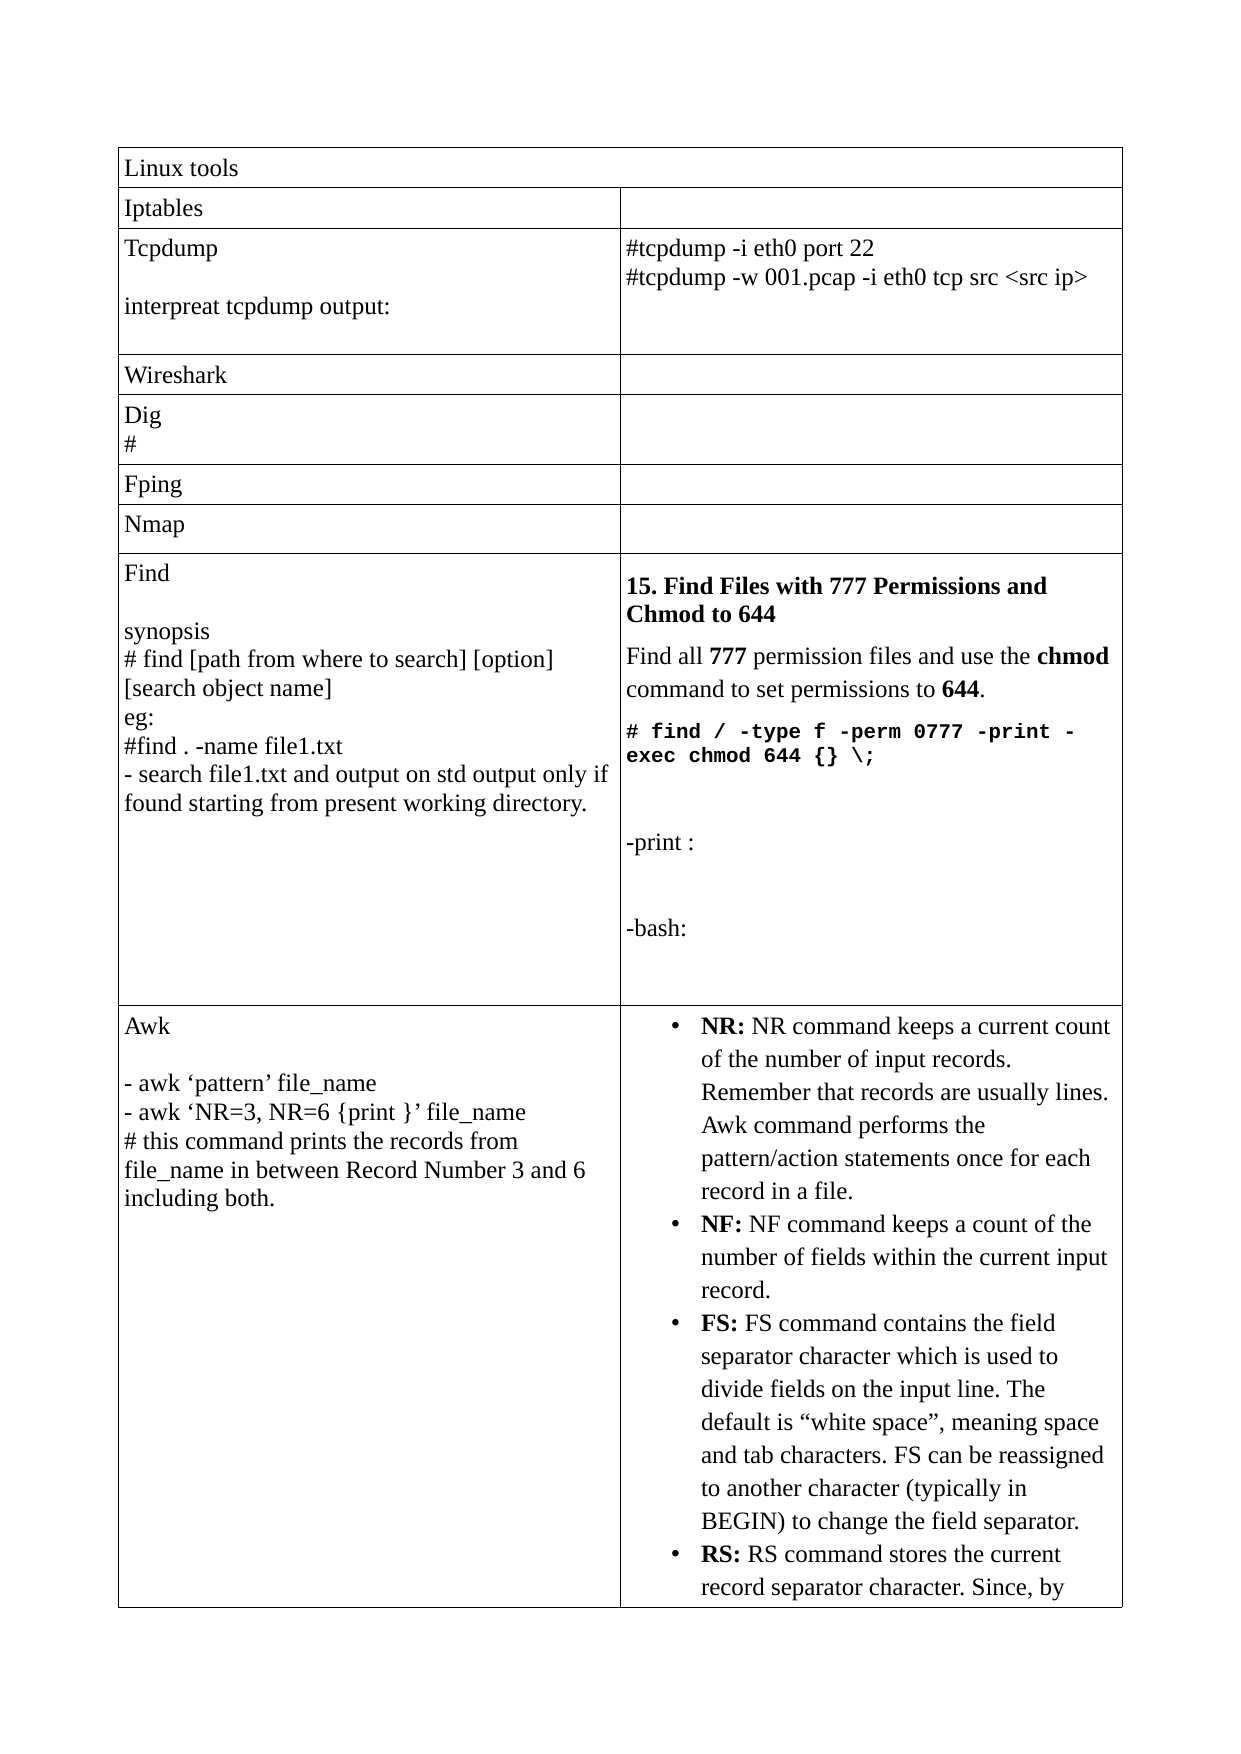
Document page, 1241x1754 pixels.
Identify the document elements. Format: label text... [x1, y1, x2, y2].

table_cell [621, 465, 1122, 504]
table_cell Find synopsis # find [path from where to search] [option] [search object name] eg: #find . -name file1.txt - search file1.txt and output on std output only if found starting from present working directory. [119, 554, 620, 1005]
table_cell Fping [119, 465, 620, 504]
table_cell Iptables [119, 188, 620, 227]
table_cell [621, 355, 1122, 394]
table_cell [621, 395, 1122, 463]
table_header Linux tools [119, 148, 1122, 187]
table_cell Wireshark [119, 355, 620, 394]
table_cell Tcpdump interpreat tcpdump output: [119, 229, 620, 354]
table_cell 15. Find Files with 777 Permissions and Chmod to 644 Find all 777 permission files and use the chmod command to set permissions to 644. # find / -type f -perm 0777 -print -exec chmod 644 {} \; -print : -bash: [621, 554, 1122, 1005]
table_cell NR: NR command keeps a current count of the number of input records. Remember that records are usually lines. Awk command performs the pattern/action statements once for each record in a file. NF: NF command keeps a count of the number of fields within the current input record. FS: FS command contains the field separator character which is used to divide fields on the input line. The default is “white space”, meaning space and tab characters. FS can be reassigned to another character (typically in BEGIN) to change the field separator. RS: RS command stores the current record separator character. Since, by [621, 1006, 1122, 1607]
table_cell [621, 188, 1122, 227]
table_cell Dig # [119, 395, 620, 463]
table_cell [621, 505, 1122, 552]
table_cell Nmap [119, 505, 620, 552]
table_cell #tcpdump -i eth0 port 22 #tcpdump -w 001.pcap -i eth0 tcp src <src ip> [621, 229, 1122, 354]
table_cell Awk - awk ‘pattern’ file_name - awk ‘NR=3, NR=6 {print }’ file_name # this command prints the records from file_name in between Record Number 3 and 6 including both. [119, 1006, 620, 1607]
